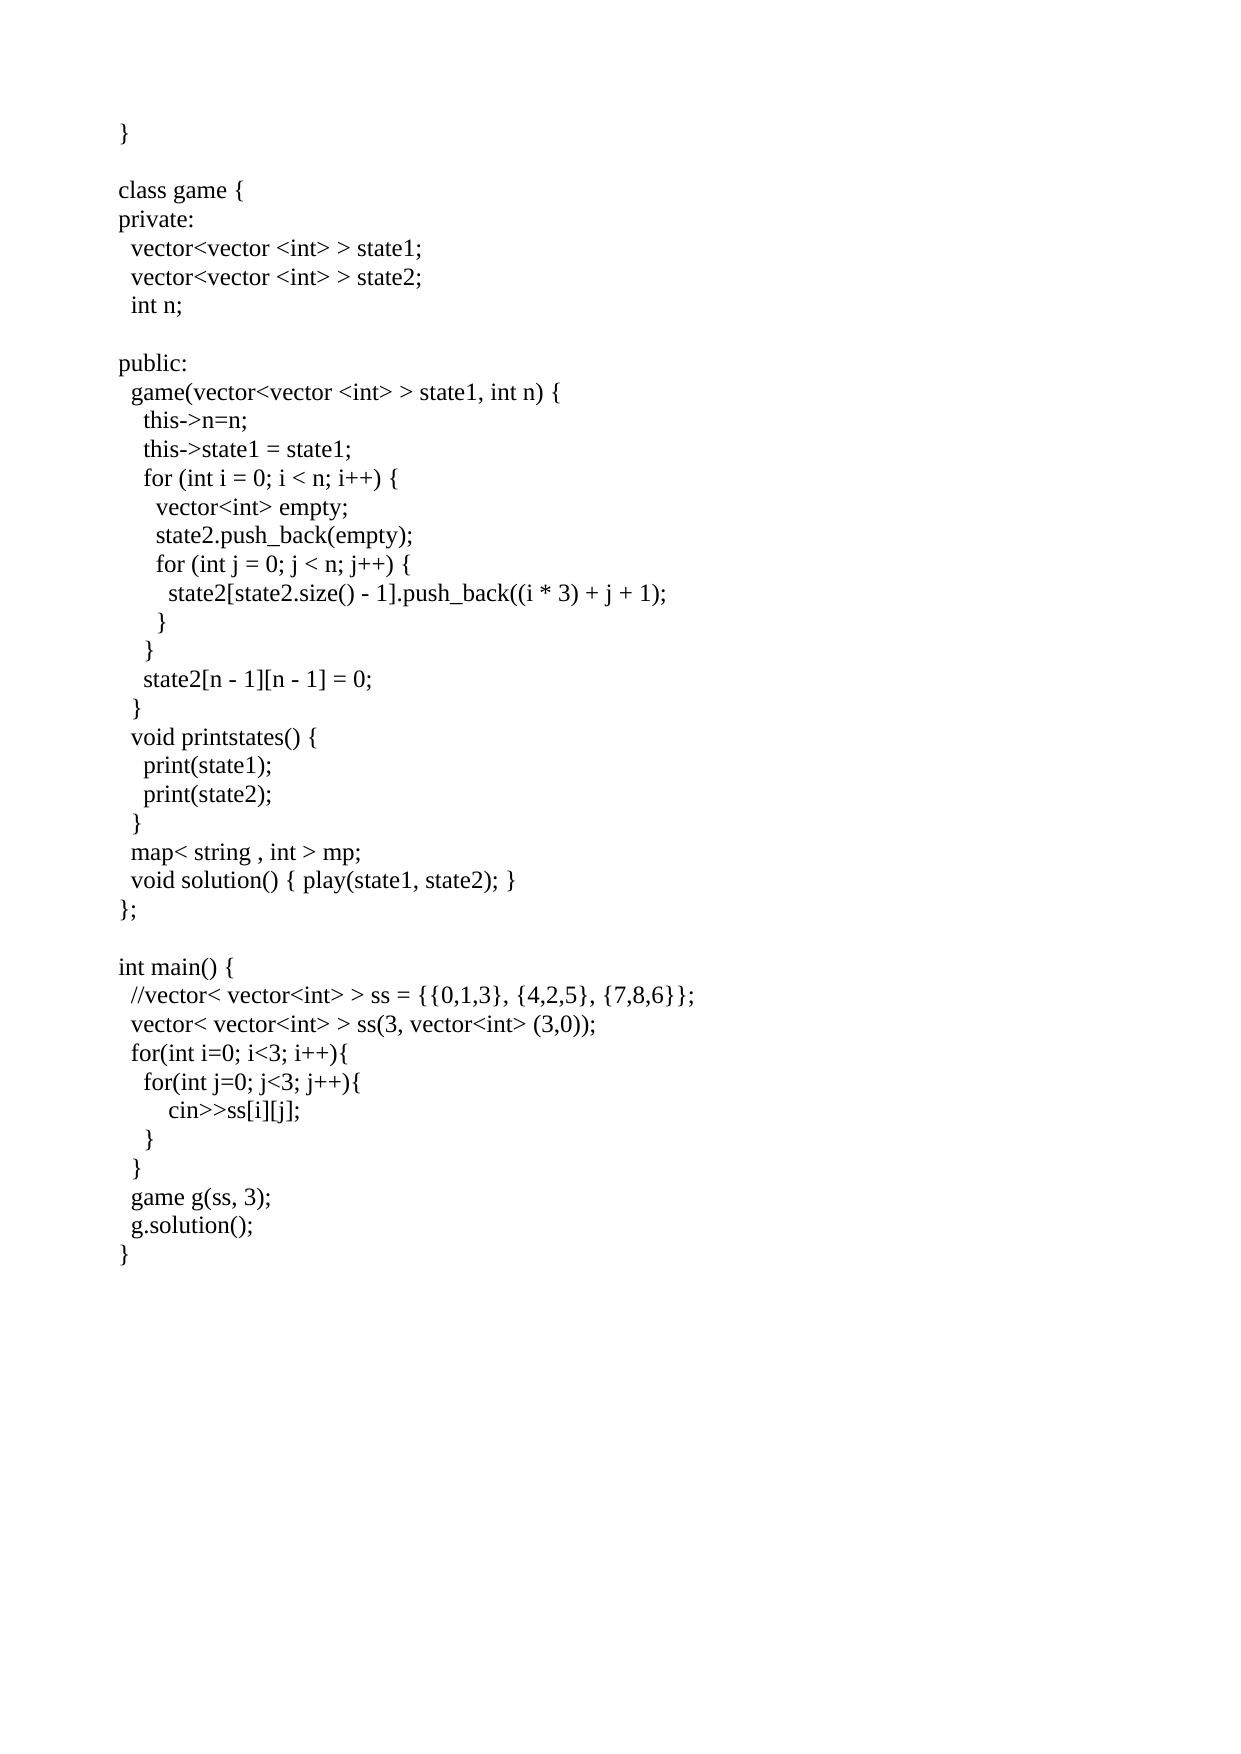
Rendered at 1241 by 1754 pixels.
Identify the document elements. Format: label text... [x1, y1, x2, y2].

text this->state1 = state1; [118, 434, 1122, 463]
text void solution() { play(state1, state2); } [118, 866, 1122, 894]
text } [118, 808, 1122, 837]
text vector<vector <int> > state1; [118, 233, 1122, 262]
text } [118, 607, 1122, 636]
text cin>>ss[i][j]; [118, 1096, 1122, 1124]
text print(state1); [118, 751, 1122, 779]
text } [118, 118, 1122, 147]
text state2.push_back(empty); [118, 521, 1122, 549]
text game(vector<vector <int> > state1, int n) { [118, 377, 1122, 406]
text state2[n - 1][n - 1] = 0; [118, 664, 1122, 693]
text } [118, 1239, 1122, 1268]
text for(int j=0; j<3; j++){ [118, 1067, 1122, 1096]
text for(int i=0; i<3; i++){ [118, 1038, 1122, 1067]
text } [118, 636, 1122, 664]
text public: [118, 348, 1122, 377]
text } [118, 693, 1122, 722]
text } [118, 1153, 1122, 1182]
text for (int j = 0; j < n; j++) { [118, 549, 1122, 578]
text this->n=n; [118, 406, 1122, 434]
text private: [118, 204, 1122, 233]
text void printstates() { [118, 722, 1122, 751]
text } [118, 1124, 1122, 1153]
text for (int i = 0; i < n; i++) { [118, 463, 1122, 492]
text }; [118, 894, 1122, 923]
text g.solution(); [118, 1211, 1122, 1239]
text map< string , int > mp; [118, 837, 1122, 866]
text class game { [118, 176, 1122, 204]
text vector< vector<int> > ss(3, vector<int> (3,0)); [118, 1009, 1122, 1038]
text game g(ss, 3); [118, 1182, 1122, 1211]
text int n; [118, 291, 1122, 319]
text vector<vector <int> > state2; [118, 262, 1122, 291]
text //vector< vector<int> > ss = {{0,1,3}, {4,2,5}, {7,8,6}}; [118, 981, 1122, 1009]
text int main() { [118, 952, 1122, 981]
text print(state2); [118, 779, 1122, 808]
text vector<int> empty; [118, 492, 1122, 521]
text state2[state2.size() - 1].push_back((i * 3) + j + 1); [118, 578, 1122, 607]
